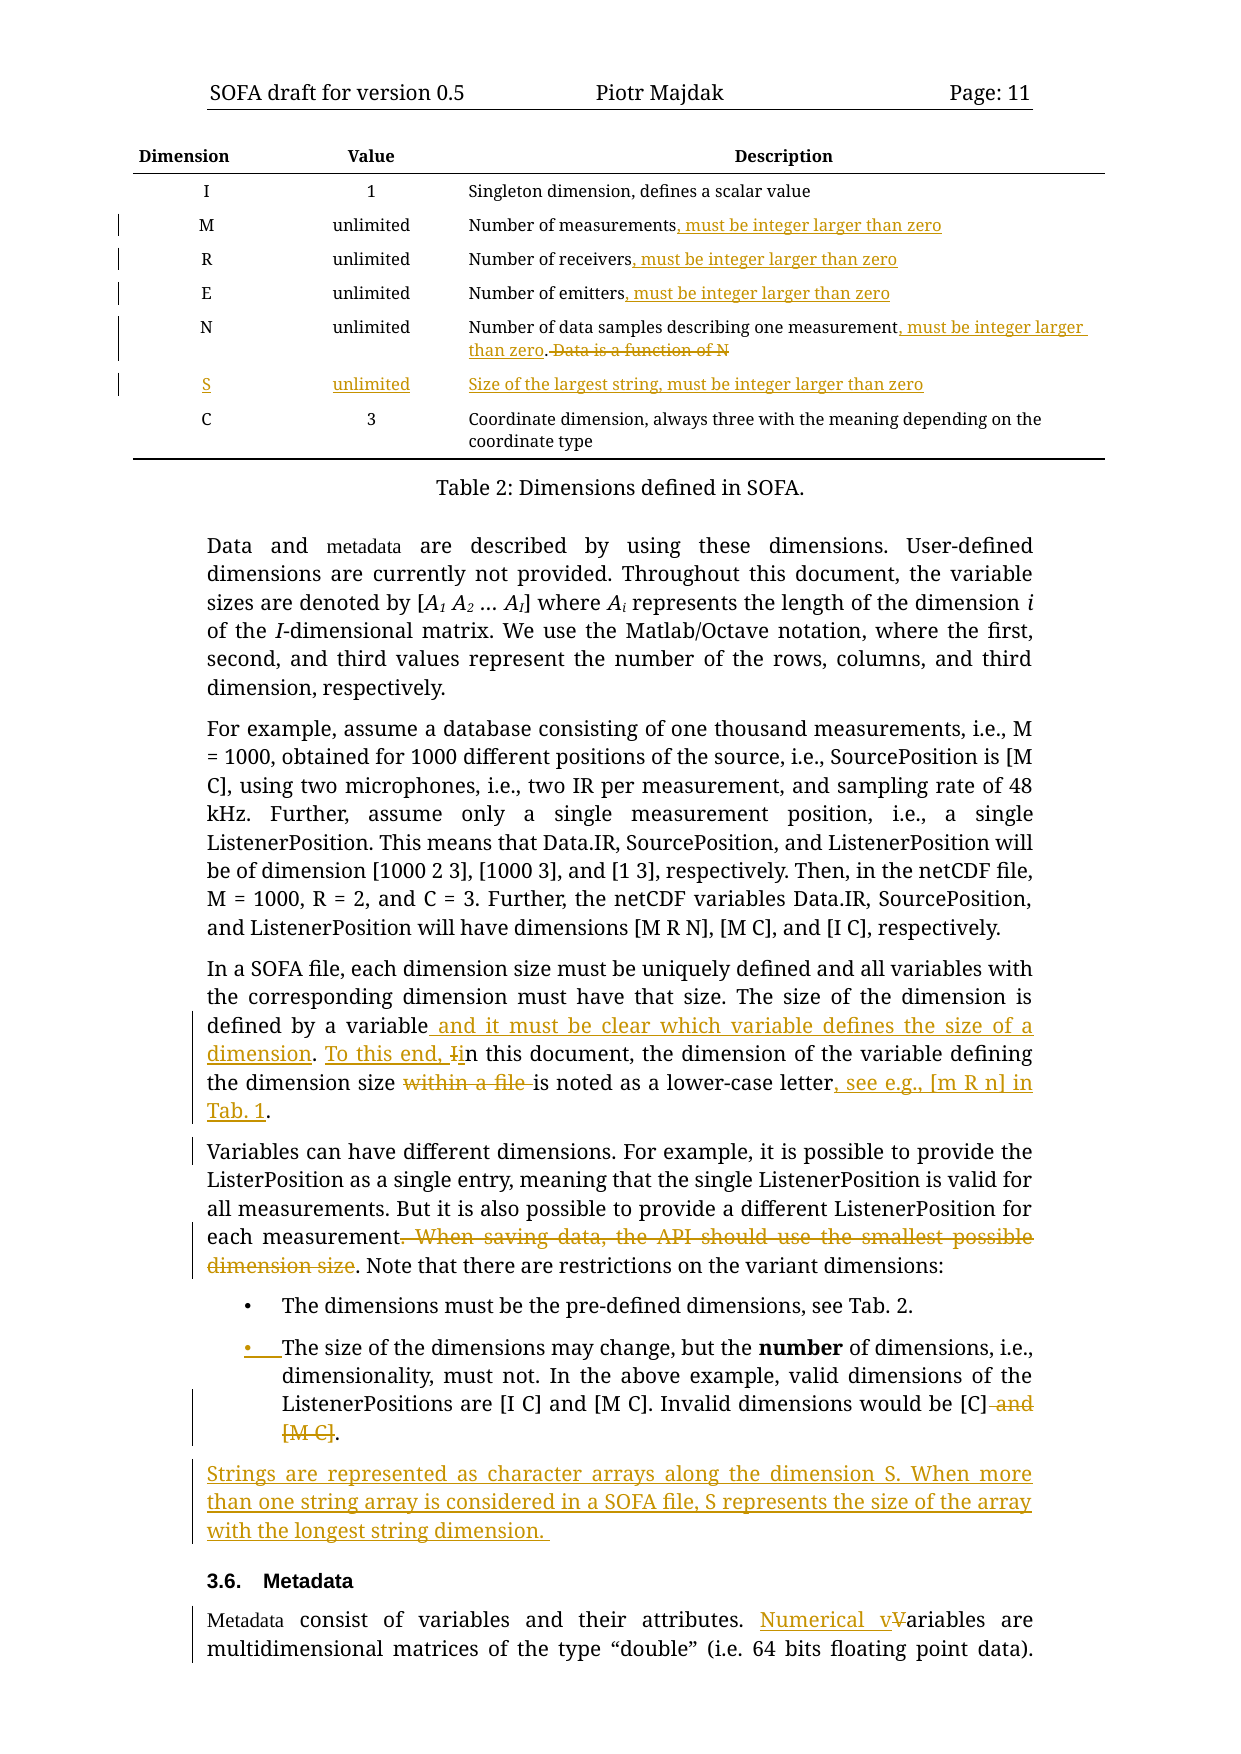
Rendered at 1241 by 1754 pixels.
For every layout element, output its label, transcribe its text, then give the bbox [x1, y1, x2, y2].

table_cell Coordinate dimension, always three with the meaning depending on the coordinate type [463, 401, 1105, 458]
text than one string array is considered in a SOFA file, S represents the size of the array with the longest string dimension. [207, 1484, 1033, 1544]
table_cell Number of receivers, must be integer larger than zero [463, 242, 1105, 276]
text Variables can have different dimensions. For example, it is possible to provide the ListerPosition as a single entry, meaning that the single ListenerPosition is valid for all measurements. But it is also possible to provide a different ListenerPosition for each measurement. Note that there are restrictions on the variant dimensions: [207, 1137, 1033, 1279]
text Metadata consist of variables and their attributes. Numerical variables are multidimensional matrices of the type “double” (i.e. 64 bits floating point data). String variables are saved as character arrays. Other types of variables are not allowed and can be derived from “double” or “string”. Each variable can have its attributes, which are netCDF-attributes. Further, the most important properties of the measurement are valid for the global measurement setup are described by global attributes (see Tab. 3). All metadata names must obey the variable naming convention of the programming language C, i.e., they must begin with a letter followed by an alphanumeric character. Note that underscores (“_”) are not allowed because they are reserved for internal usage in the API. When saved as a variable, date and time uses the number of seconds from 1970-01-01 00:00:00 (Unix time). When saved as attributes, date and time uses a string in the ISO-8601 format “yyyy-mm-dd HH:MM:SS”. Units are lower case. [207, 1606, 1033, 1662]
table_cell Size of the largest string, must be integer larger than zero [463, 367, 1105, 401]
list The dimensions must be the pre-defined dimensions, see Tab. 2. [244, 1292, 1033, 1320]
table_cell I [133, 174, 280, 208]
table_header Value [280, 139, 463, 173]
table_cell Number of data samples describing one measurement, must be integer larger than zero. [463, 310, 1105, 367]
text Strings are represented as character arrays along the dimension S. When more [207, 1459, 1033, 1483]
table_cell S [133, 367, 280, 401]
table_cell unlimited [280, 276, 463, 310]
list The size of the dimensions may change, but the number of dimensions, i.e., dimensionality, must not. In the above example, valid dimensions of the ListenerPositions are [I C] and [M C]. Invalid dimensions would be [C]. [244, 1333, 1033, 1446]
table_header Dimension [133, 139, 280, 173]
table_cell Singleton dimension, defines a scalar value [463, 174, 1105, 208]
text Data and metadata are described by using these dimensions. User-defined dimensions are currently not provided. Throughout this document, the variable sizes are denoted by [A1 A2 … AI] where Ai represents the length of the dimension i of the I-dimensional matrix. We use the Matlab/Octave notation, where the first, second, and third values represent the number of the rows, columns, and third dimension, respectively. [207, 501, 1033, 701]
subtitle Metadata [207, 1569, 1033, 1593]
text For example, assume a database consisting of one thousand measurements, i.e., M = 1000, obtained for 1000 different positions of the source, i.e., SourcePosition is [M C], using two microphones, i.e., two IR per measurement, and sampling rate of 48 kHz. Further, assume only a single measurement position, i.e., a single ListenerPosition. This means that Data.IR, SourcePosition, and ListenerPosition will be of dimension [1000 2 3], [1000 3], and [1 3], respectively. Then, in the netCDF file, M = 1000, R = 2, and C = 3. Further, the netCDF variables Data.IR, SourcePosition, and ListenerPosition will have dimensions [M R N], [M C], and [I C], respectively. [207, 714, 1033, 941]
text Table 2: Dimensions defined in SOFA. [133, 473, 1107, 501]
table_cell C [133, 401, 280, 458]
text [133, 139, 1107, 473]
table_header Description [463, 139, 1105, 173]
text In a SOFA file, each dimension size must be uniquely defined and all variables with the corresponding dimension must have that size. The size of the dimension is defined by a variable and it must be clear which variable defines the size of a dimension. To this end, in this document, the dimension of the variable defining the dimension size is noted as a lower-case letter, see e.g., [m R n] in Tab. 1. [207, 954, 1033, 1124]
table_cell R [133, 242, 280, 276]
table_cell Number of measurements, must be integer larger than zero [463, 208, 1105, 242]
table_cell E [133, 276, 280, 310]
table_cell N [133, 310, 280, 367]
table_cell M [133, 208, 280, 242]
table_cell 3 [280, 401, 463, 458]
table_cell unlimited [280, 310, 463, 367]
table_cell 1 [280, 174, 463, 208]
table_cell Number of emitters, must be integer larger than zero [463, 276, 1105, 310]
table_cell unlimited [280, 208, 463, 242]
table_cell unlimited [280, 242, 463, 276]
table_cell unlimited [280, 367, 463, 401]
